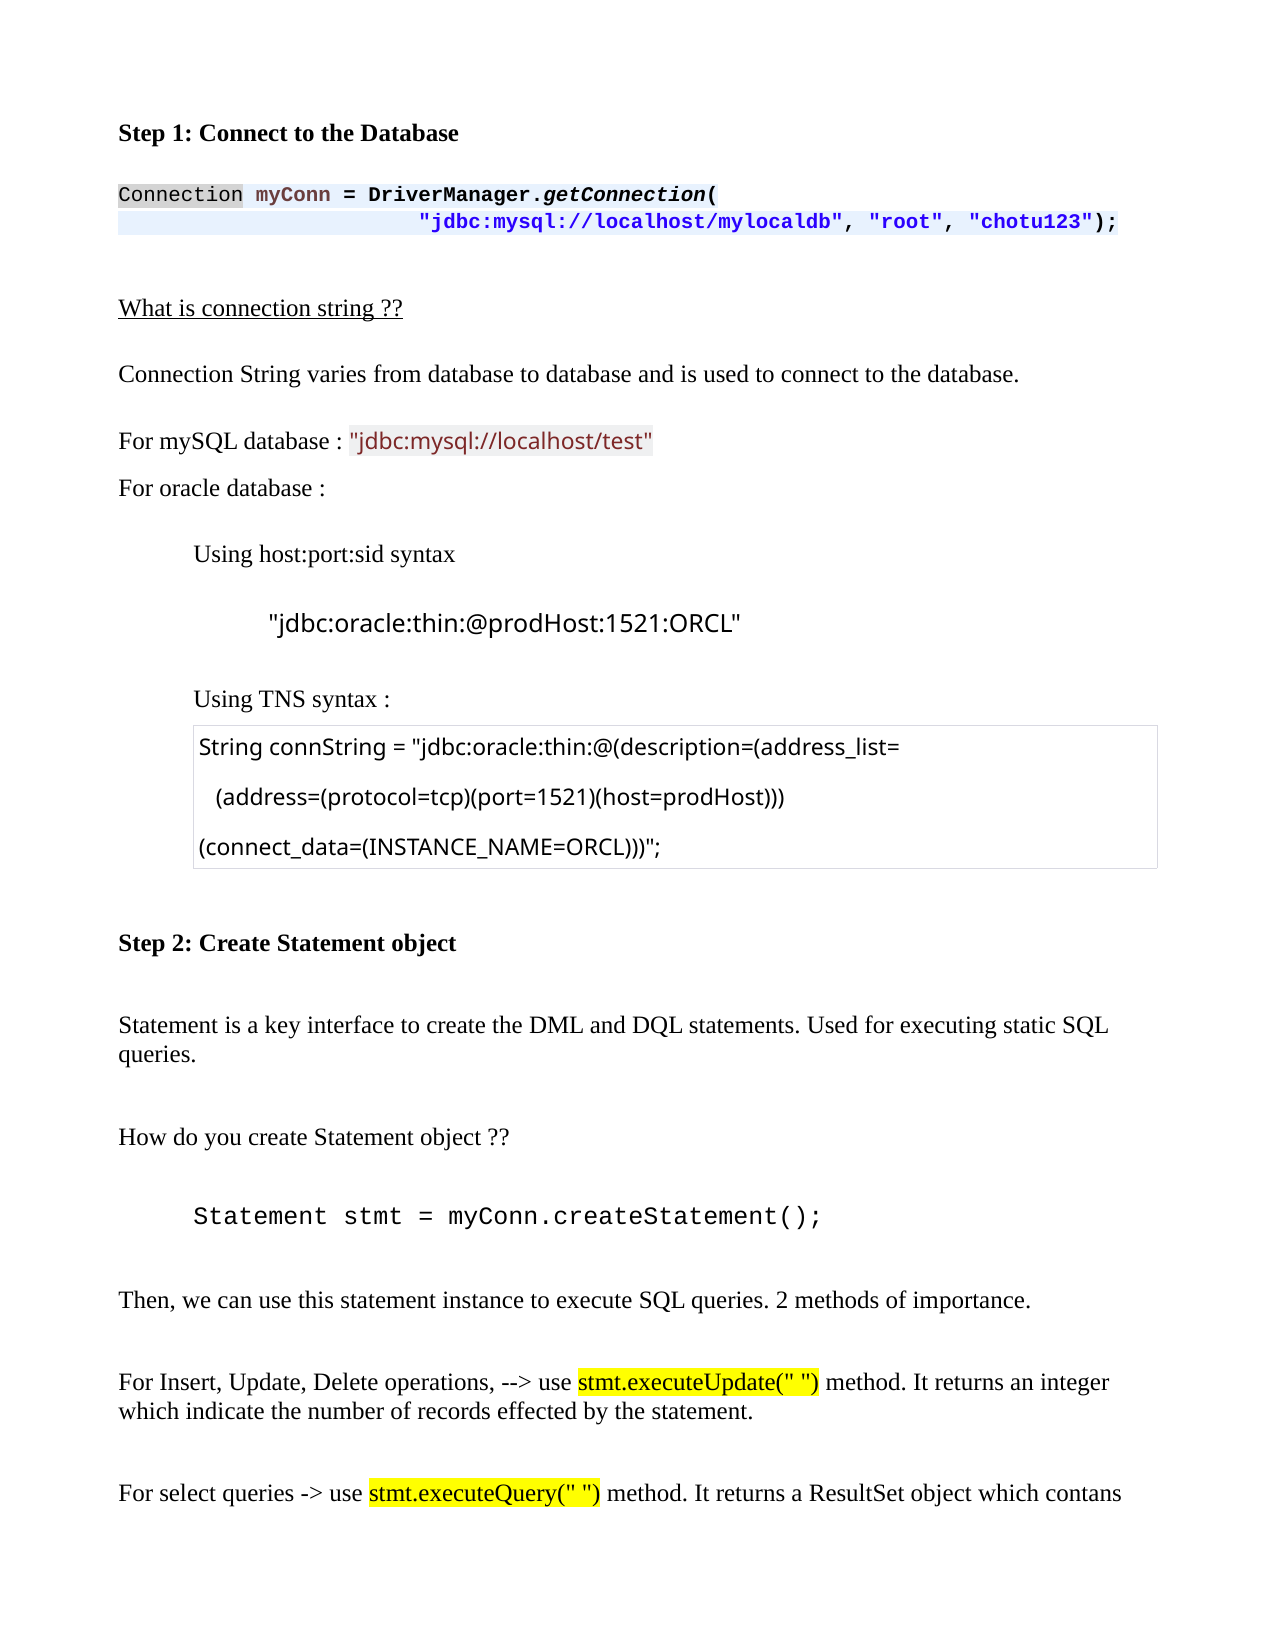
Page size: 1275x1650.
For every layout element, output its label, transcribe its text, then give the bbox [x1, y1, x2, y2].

text Step 1: Connect to the Database [118, 118, 1157, 147]
text How do you create Statement object ?? [118, 1122, 1157, 1150]
text For Insert, Update, Delete operations, --> use stmt.executeUpdate(" ") method. It returns an integer which indicate the number of records effected by the statement. [118, 1367, 1157, 1425]
text What is connection string ?? [118, 293, 1157, 322]
text Step 2: Create Statement object [118, 928, 1157, 957]
text Statement is a key interface to create the DML and DQL statements. Used for executing static SQL queries. [118, 1010, 1157, 1068]
text Connection String varies from database to database and is used to connect to the database. [118, 359, 1157, 388]
text (address=(protocol=tcp)(port=1521)(host=prodHost))) [194, 775, 1157, 812]
text Statement stmt = myConn.createStatement(); [193, 1204, 1157, 1232]
text (connect_data=(INSTANCE_NAME=ORCL)))"; [194, 826, 1157, 868]
text "jdbc:oracle:thin:@prodHost:1521:ORCL" [268, 606, 1157, 639]
text Then, we can use this statement instance to execute SQL queries. 2 methods of importance. [118, 1285, 1157, 1314]
text For oracle database : [118, 473, 1157, 502]
text For select queries -> use stmt.executeQuery(" ") method. It returns a ResultSet object which contans [118, 1478, 1157, 1507]
text String connString = "jdbc:oracle:thin:@(description=(address_list= [194, 726, 1157, 762]
text Using TNS syntax : [193, 684, 1157, 713]
text "jdbc:mysql://localhost/mylocaldb", "root", "chotu123"); [118, 211, 1157, 235]
text Connection myConn = DriverManager.getConnection( [118, 184, 1157, 208]
text Using host:port:sid syntax [193, 539, 1157, 568]
text For mySQL database : "jdbc:mysql://localhost/test" [118, 425, 1157, 456]
